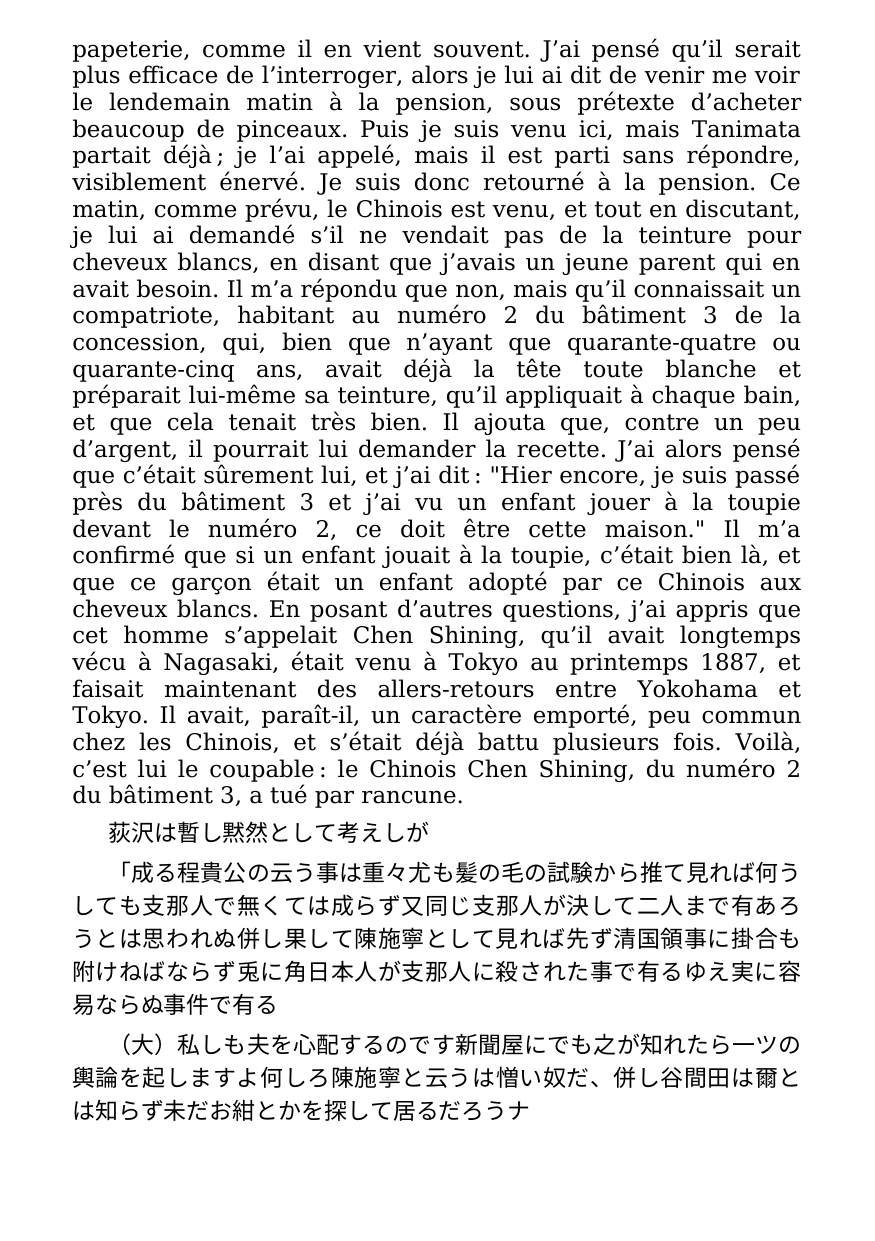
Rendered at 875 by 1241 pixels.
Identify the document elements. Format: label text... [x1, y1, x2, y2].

text （大）私しも夫を心配するのです新聞屋にでも之が知れたら一ツの輿論を起しますよ何しろ陳施寧と云うは憎い奴だ、併し谷間田は爾とは知らず未だお紺とかを探して居るだろうナ [72, 1027, 802, 1126]
text papeterie, comme il en vient souvent. J’ai pensé qu’il serait plus efficace de l’interroger, alors je lui ai dit de venir me voir le lendemain matin à la pension, sous prétexte d’acheter beaucoup de pinceaux. Puis je suis venu ici, mais Tanimata partait déjà ; je l’ai appelé, mais il est parti sans répondre, visiblement énervé. Je suis donc retourné à la pension. Ce matin, comme prévu, le Chinois est venu, et tout en discutant, je lui ai demandé s’il ne vendait pas de la teinture pour cheveux blancs, en disant que j’avais un jeune parent qui en avait besoin. Il m’a répondu que non, mais qu’il connaissait un compatriote, habitant au numéro 2 du bâtiment 3 de la concession, qui, bien que n’ayant que quarante-quatre ou quarante-cinq ans, avait déjà la tête toute blanche et préparait lui-même sa teinture, qu’il appliquait à chaque bain, et que cela tenait très bien. Il ajouta que, contre un peu d’argent, il pourrait lui demander la recette. J’ai alors pensé que c’était sûrement lui, et j’ai dit : "Hier encore, je suis passé près du bâtiment 3 et j’ai vu un enfant jouer à la toupie devant le numéro 2, ce doit être cette maison." Il m’a confirmé que si un enfant jouait à la toupie, c’était bien là, et que ce garçon était un enfant adopté par ce Chinois aux cheveux blancs. En posant d’autres questions, j’ai appris que cet homme s’appelait Chen Shining, qu’il avait longtemps vécu à Nagasaki, était venu à Tokyo au printemps 1887, et faisait maintenant des allers-retours entre Yokohama et Tokyo. Il avait, paraît-il, un caractère emporté, peu commun chez les Chinois, et s’était déjà battu plusieurs fois. Voilà, c’est lui le coupable : le Chinois Chen Shining, du numéro 2 du bâtiment 3, a tué par rancune. [72, 36, 802, 809]
text 荻沢は暫し黙然として考えしが [72, 815, 802, 848]
text 「成る程貴公の云う事は重々尤も髪の毛の試験から推て見れば何うしても支那人で無くては成らず又同じ支那人が決して二人まで有あろうとは思われぬ併し果して陳施寧として見れば先ず清国領事に掛合も附けねばならず兎に角日本人が支那人に殺された事で有るゆえ実に容易ならぬ事件で有る [72, 854, 802, 1021]
